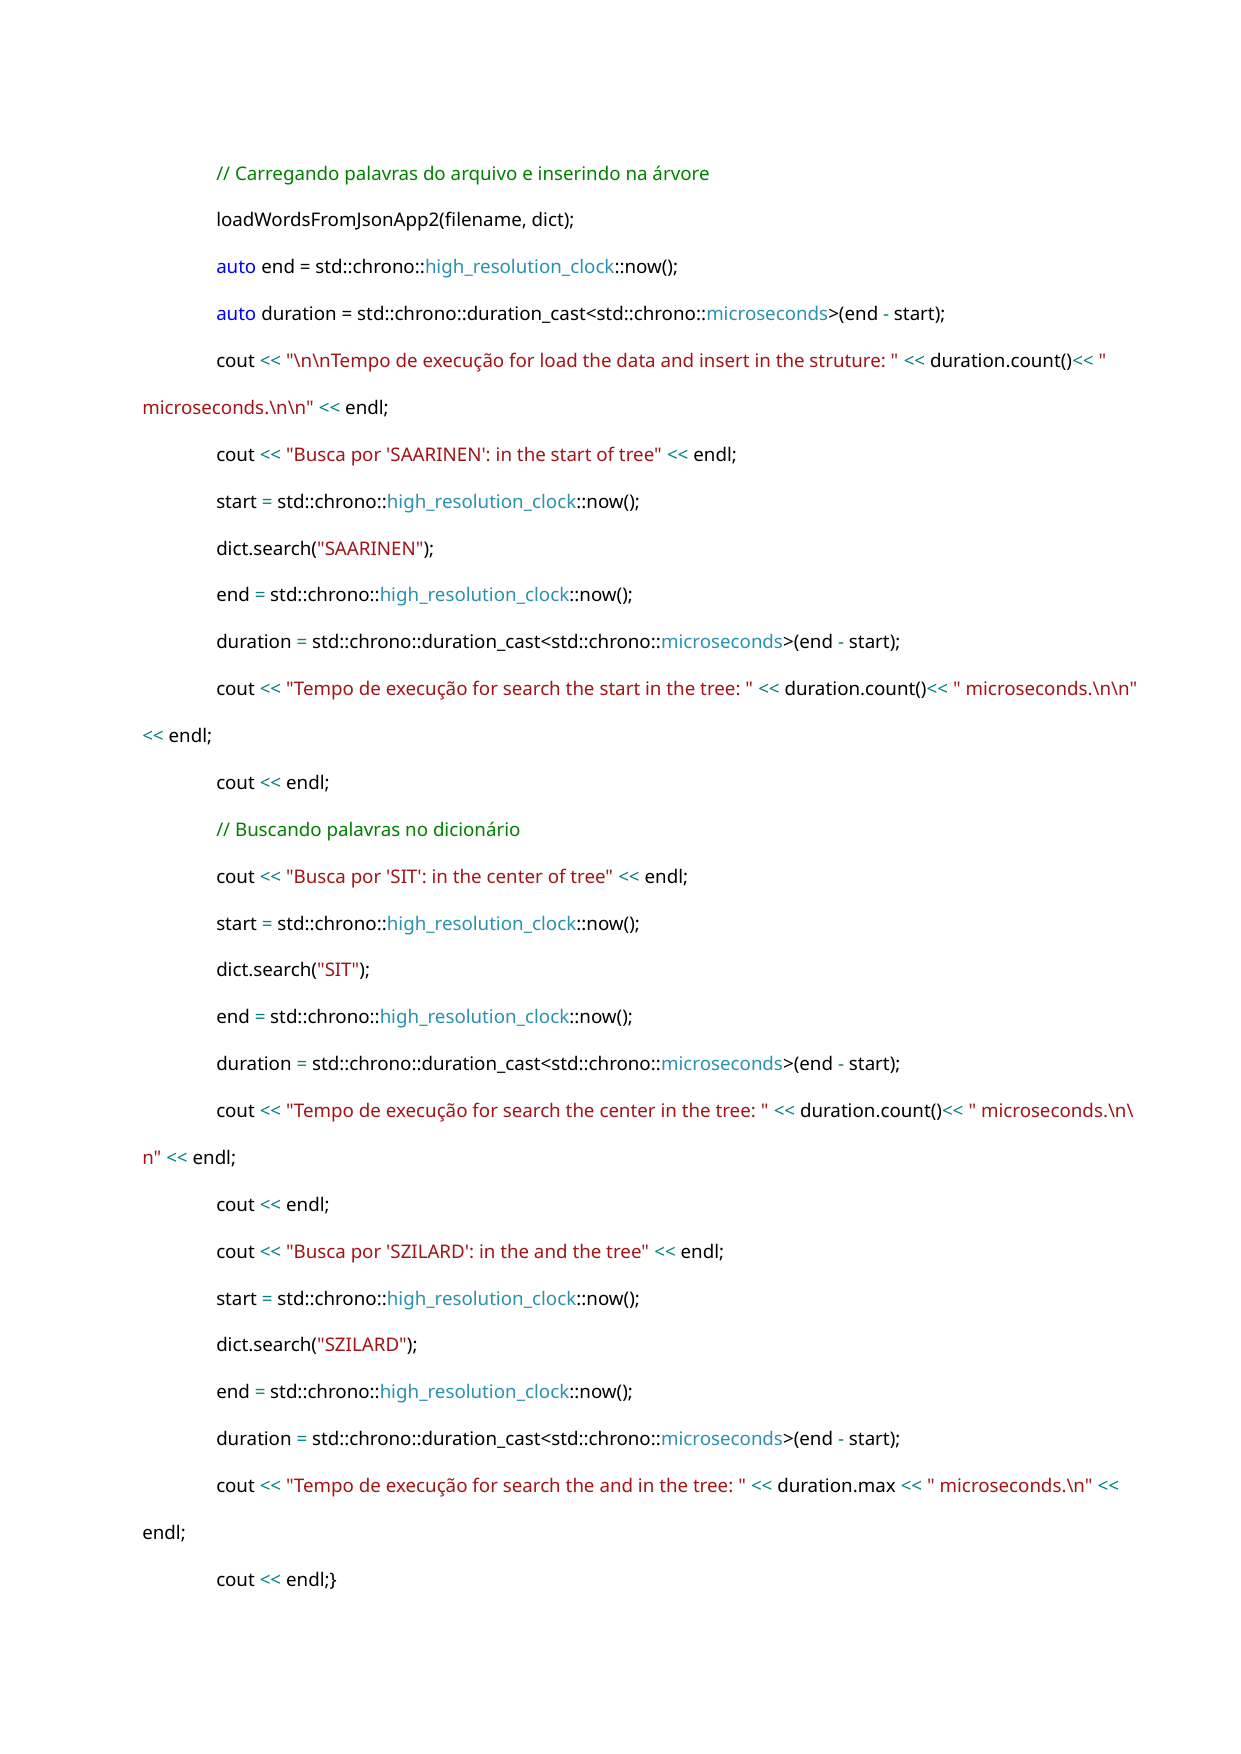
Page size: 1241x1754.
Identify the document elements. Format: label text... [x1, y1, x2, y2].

text auto end = std::chrono::high_resolution_clock::now(); [142, 232, 1152, 279]
text duration = std::chrono::duration_cast<std::chrono::microseconds>(end - start); [142, 1029, 1152, 1076]
text cout << "\n\nTempo de execução for load the data and insert in the struture: " << duration.count()<< " microseconds.\n\n" << endl; [142, 326, 1152, 420]
text duration = std::chrono::duration_cast<std::chrono::microseconds>(end - start); [142, 1404, 1152, 1451]
text loadWordsFromJsonApp2(filename, dict); [142, 185, 1152, 232]
text duration = std::chrono::duration_cast<std::chrono::microseconds>(end - start); [142, 607, 1152, 654]
text end = std::chrono::high_resolution_clock::now(); [142, 1357, 1152, 1404]
text cout << "Tempo de execução for search the center in the tree: " << duration.count()<< " microseconds.\n\n" << endl; [142, 1076, 1152, 1170]
text start = std::chrono::high_resolution_clock::now(); [142, 1263, 1152, 1310]
text end = std::chrono::high_resolution_clock::now(); [142, 560, 1152, 607]
text // Carregando palavras do arquivo e inserindo na árvore [142, 138, 1152, 185]
text start = std::chrono::high_resolution_clock::now(); [142, 888, 1152, 935]
text cout << "Busca por 'SAARINEN': in the start of tree" << endl; [142, 420, 1152, 467]
text dict.search("SZILARD"); [142, 1310, 1152, 1357]
text cout << endl;} [142, 1545, 1152, 1592]
text cout << endl; [142, 1170, 1152, 1217]
text start = std::chrono::high_resolution_clock::now(); [142, 467, 1152, 513]
text dict.search("SAARINEN"); [142, 513, 1152, 560]
text auto duration = std::chrono::duration_cast<std::chrono::microseconds>(end - start); [142, 279, 1152, 326]
text cout << "Tempo de execução for search the start in the tree: " << duration.count()<< " microseconds.\n\n" << endl; [142, 654, 1152, 748]
text // Buscando palavras no dicionário [142, 795, 1152, 842]
text cout << "Tempo de execução for search the and in the tree: " << duration.max << " microseconds.\n" << endl; [142, 1451, 1152, 1545]
text dict.search("SIT"); [142, 935, 1152, 982]
text cout << endl; [142, 748, 1152, 795]
text end = std::chrono::high_resolution_clock::now(); [142, 982, 1152, 1029]
text cout << "Busca por 'SIT': in the center of tree" << endl; [142, 842, 1152, 888]
text cout << "Busca por 'SZILARD': in the and the tree" << endl; [142, 1217, 1152, 1263]
